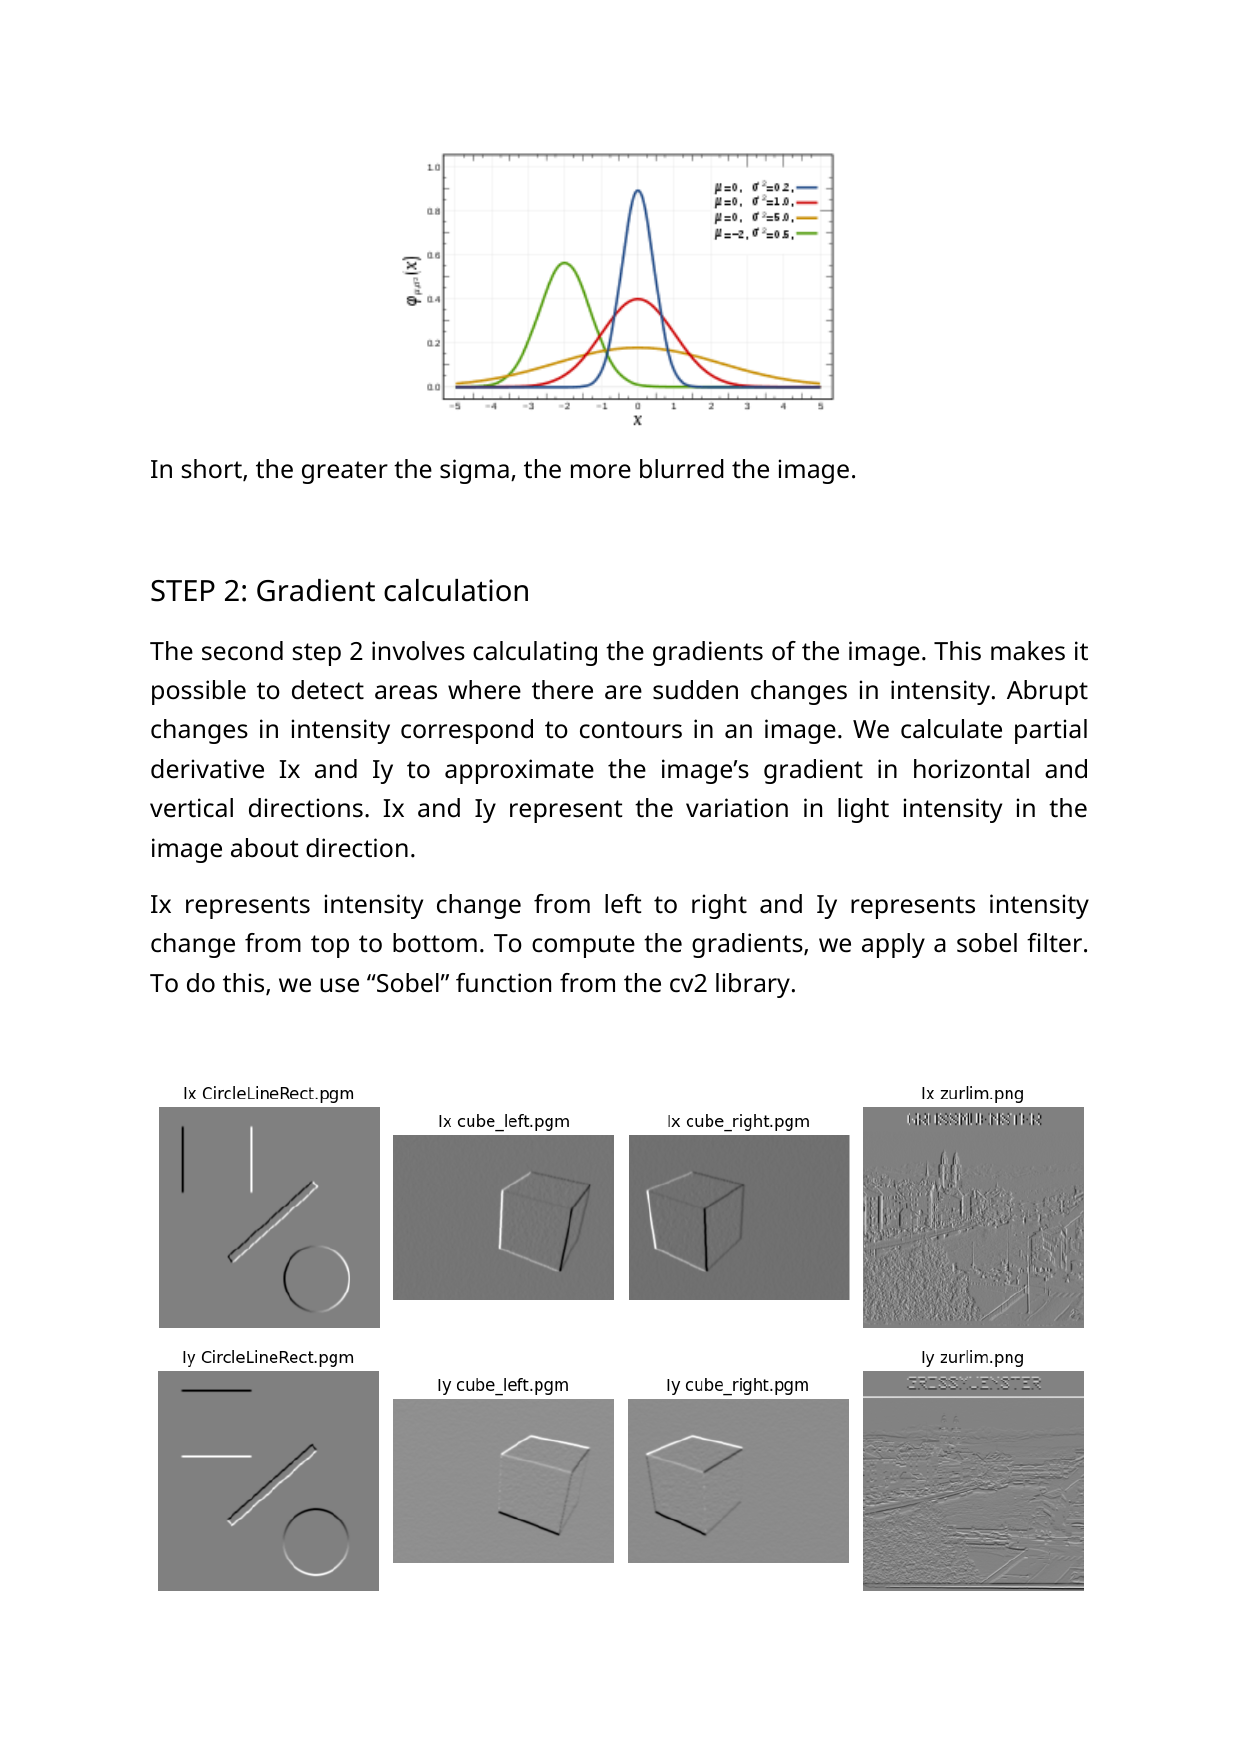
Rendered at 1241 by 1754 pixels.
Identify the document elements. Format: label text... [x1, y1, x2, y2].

text The second step 2 involves calculating the gradients of the image. This makes it possible to detect areas where there are sudden changes in intensity. Abrupt changes in intensity correspond to contours in an image. We calculate partial derivative Ix and Iy to approximate the image’s gradient in horizontal and vertical directions. Ix and Iy represent the variation in light intensity in the image about direction. [150, 633, 1090, 864]
text In short, the greater the sigma, the more blurred the image. [150, 452, 1090, 486]
text STEP 2: Gradient calculation [150, 571, 1090, 610]
text Ix represents intensity change from left to right and Iy represents intensity change from top to bottom. To compute the gradients, we apply a sobel filter. To do this, we use “Sobel” function from the cv2 library. [150, 887, 1090, 1000]
